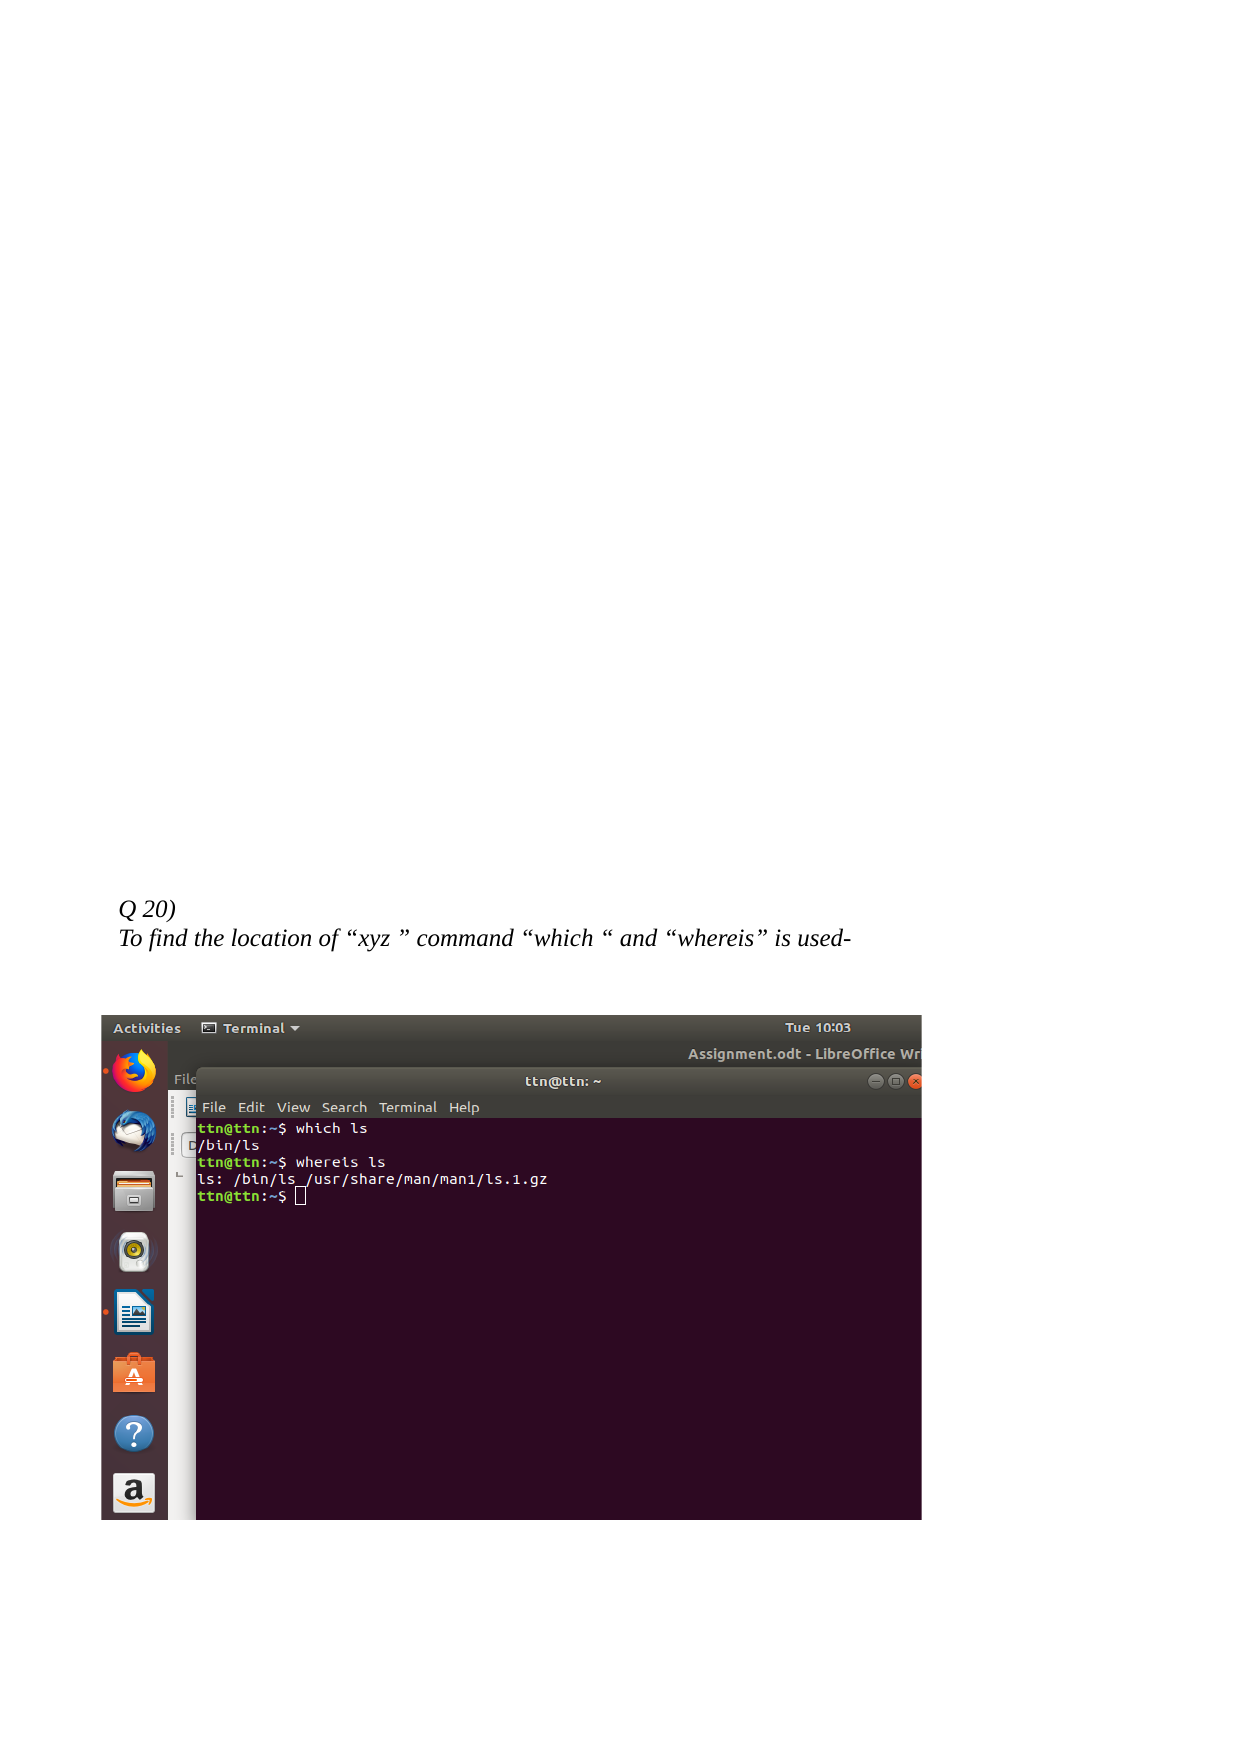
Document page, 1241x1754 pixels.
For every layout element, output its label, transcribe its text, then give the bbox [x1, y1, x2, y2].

text Q 20) [118, 894, 1122, 923]
text To find the location of “xyz ” command “which “ and “whereis” is used- [118, 923, 1122, 952]
